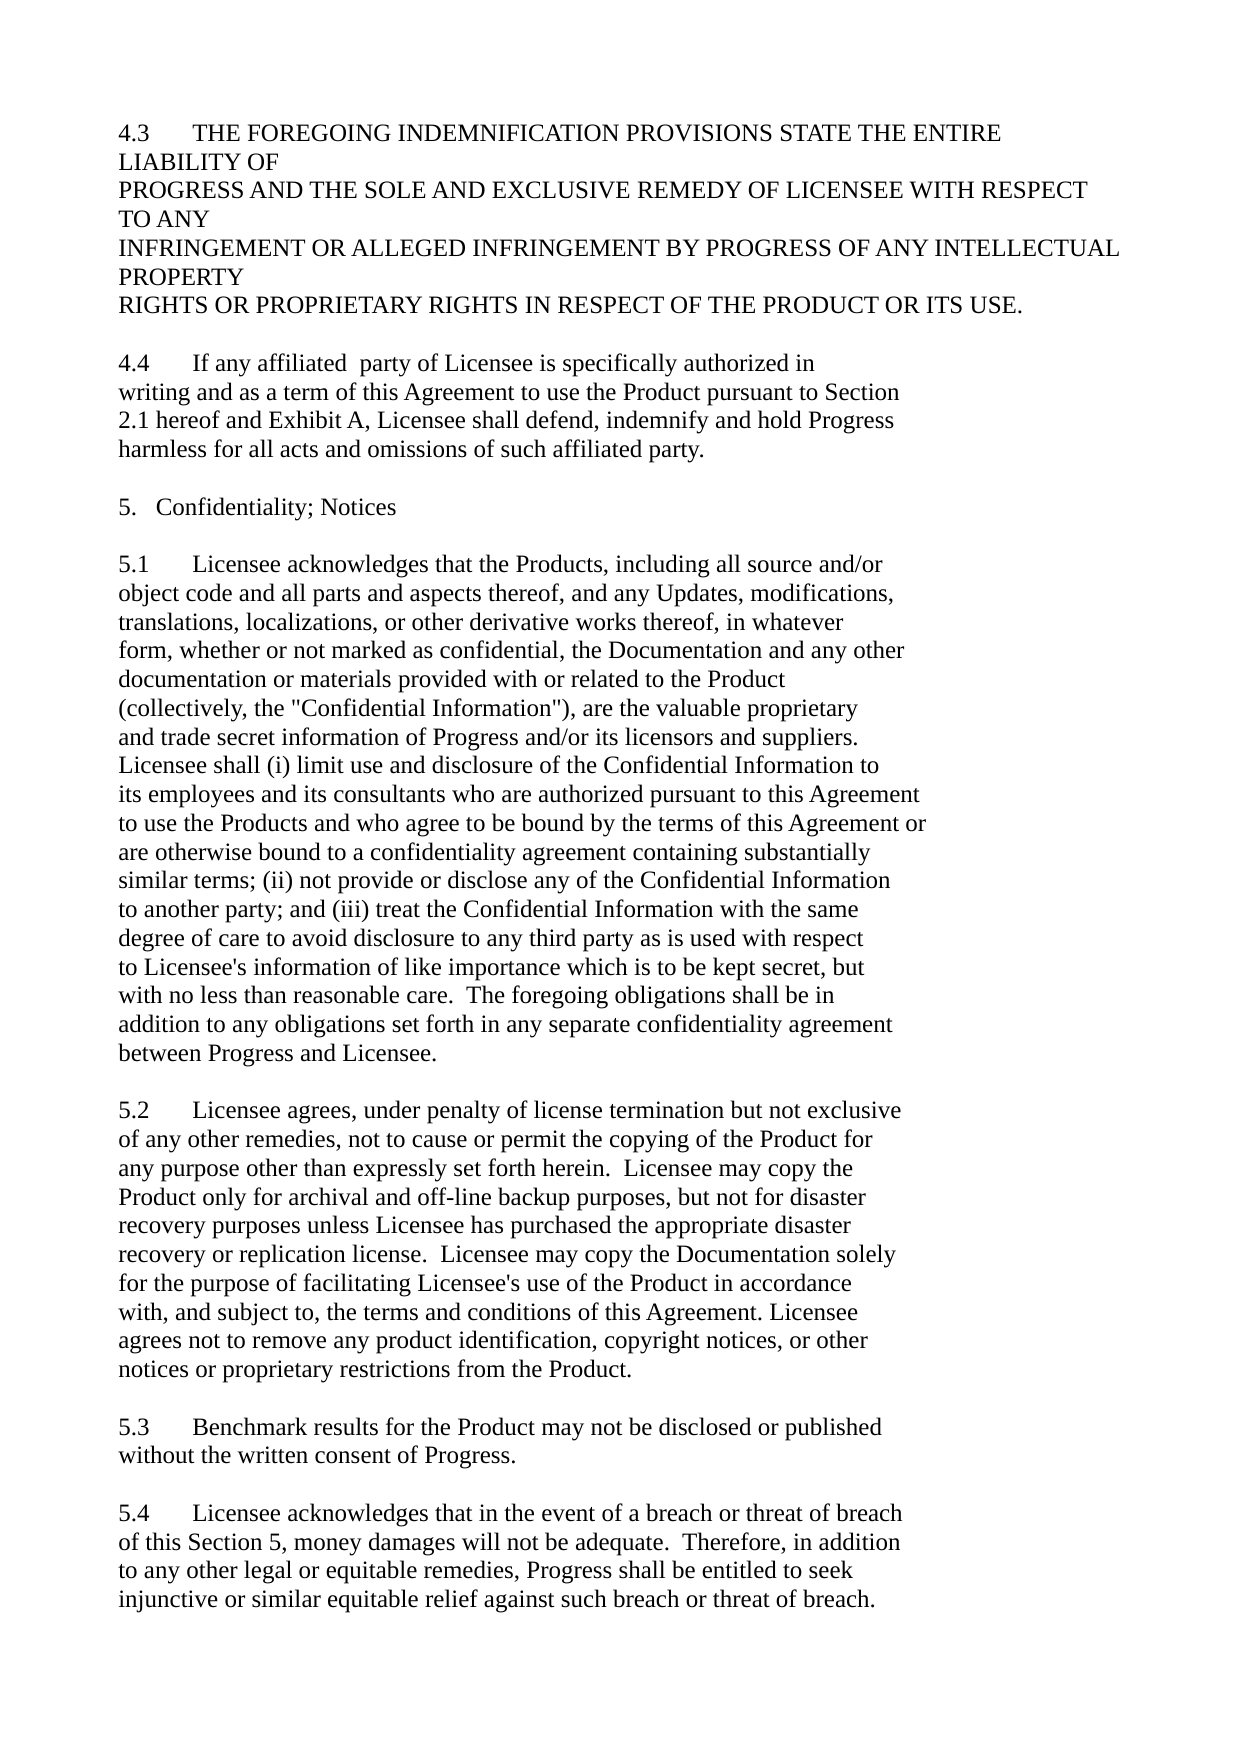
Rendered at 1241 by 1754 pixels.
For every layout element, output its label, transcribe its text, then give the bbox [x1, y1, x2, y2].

text 5.1 Licensee acknowledges that the Products, including all source and/or [118, 549, 1122, 578]
text injunctive or similar equitable relief against such breach or threat of breach. [118, 1584, 1122, 1613]
text 4.3 THE FOREGOING INDEMNIFICATION PROVISIONS STATE THE ENTIRE LIABILITY OF [118, 118, 1122, 176]
text with, and subject to, the terms and conditions of this Agreement. Licensee [118, 1297, 1122, 1326]
text PROGRESS AND THE SOLE AND EXCLUSIVE REMEDY OF LICENSEE WITH RESPECT TO ANY [118, 176, 1122, 233]
text (collectively, the "Confidential Information"), are the valuable proprietary [118, 693, 1122, 722]
text documentation or materials provided with or related to the Product [118, 664, 1122, 693]
text 5.4 Licensee acknowledges that in the event of a breach or threat of breach [118, 1498, 1122, 1527]
text any purpose other than expressly set forth herein. Licensee may copy the [118, 1153, 1122, 1182]
text of this Section 5, money damages will not be adequate. Therefore, in addition [118, 1527, 1122, 1556]
text with no less than reasonable care. The foregoing obligations shall be in [118, 981, 1122, 1009]
text are otherwise bound to a confidentiality agreement containing substantially [118, 837, 1122, 866]
text to Licensee's information of like importance which is to be kept secret, but [118, 952, 1122, 981]
text similar terms; (ii) not provide or disclose any of the Confidential Information [118, 866, 1122, 894]
text of any other remedies, not to cause or permit the copying of the Product for [118, 1124, 1122, 1153]
text to use the Products and who agree to be bound by the terms of this Agreement or [118, 808, 1122, 837]
text recovery purposes unless Licensee has purchased the appropriate disaster [118, 1211, 1122, 1239]
text for the purpose of facilitating Licensee's use of the Product in accordance [118, 1268, 1122, 1297]
text Licensee shall (i) limit use and disclosure of the Confidential Information to [118, 751, 1122, 779]
text and trade secret information of Progress and/or its licensors and suppliers. [118, 722, 1122, 751]
text between Progress and Licensee. [118, 1038, 1122, 1067]
text agrees not to remove any product identification, copyright notices, or other [118, 1326, 1122, 1354]
text notices or proprietary restrictions from the Product. [118, 1354, 1122, 1383]
text Product only for archival and off-line backup purposes, but not for disaster [118, 1182, 1122, 1211]
text translations, localizations, or other derivative works thereof, in whatever [118, 607, 1122, 636]
text writing and as a term of this Agreement to use the Product pursuant to Section [118, 377, 1122, 406]
text 5.3 Benchmark results for the Product may not be disclosed or published [118, 1412, 1122, 1441]
text 5. Confidentiality; Notices [118, 492, 1122, 521]
text form, whether or not marked as confidential, the Documentation and any other [118, 636, 1122, 664]
text 4.4 If any affiliated party of Licensee is specifically authorized in [118, 348, 1122, 377]
text addition to any obligations set forth in any separate confidentiality agreement [118, 1009, 1122, 1038]
text to any other legal or equitable remedies, Progress shall be entitled to seek [118, 1556, 1122, 1584]
text degree of care to avoid disclosure to any third party as is used with respect [118, 923, 1122, 952]
text recovery or replication license. Licensee may copy the Documentation solely [118, 1239, 1122, 1268]
text without the written consent of Progress. [118, 1441, 1122, 1469]
text to another party; and (iii) treat the Confidential Information with the same [118, 894, 1122, 923]
text its employees and its consultants who are authorized pursuant to this Agreement [118, 779, 1122, 808]
text INFRINGEMENT OR ALLEGED INFRINGEMENT BY PROGRESS OF ANY INTELLECTUAL PROPERTY [118, 233, 1122, 291]
text object code and all parts and aspects thereof, and any Updates, modifications, [118, 578, 1122, 607]
text RIGHTS OR PROPRIETARY RIGHTS IN RESPECT OF THE PRODUCT OR ITS USE. [118, 291, 1122, 319]
text harmless for all acts and omissions of such affiliated party. [118, 434, 1122, 463]
text 5.2 Licensee agrees, under penalty of license termination but not exclusive [118, 1096, 1122, 1124]
text 2.1 hereof and Exhibit A, Licensee shall defend, indemnify and hold Progress [118, 406, 1122, 434]
